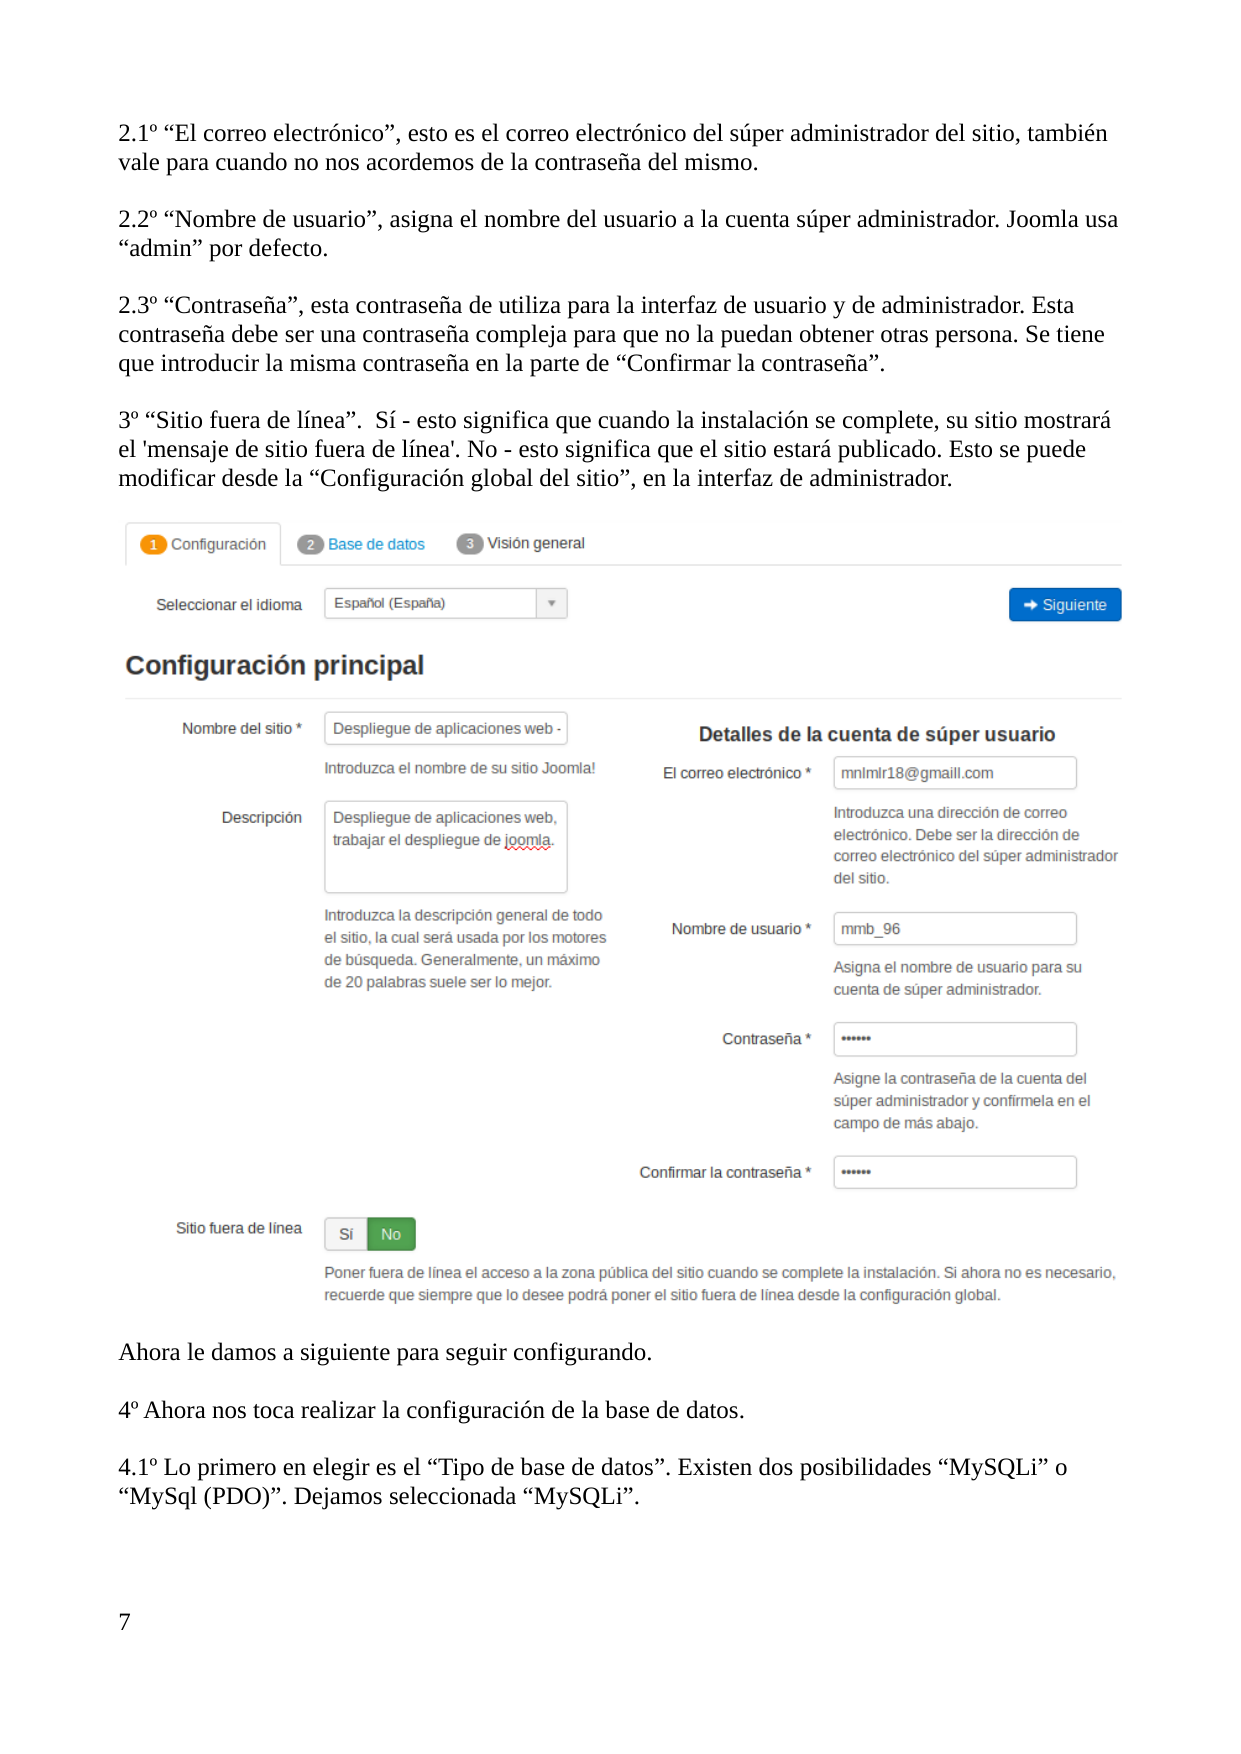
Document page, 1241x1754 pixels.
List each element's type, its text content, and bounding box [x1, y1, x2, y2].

text 2.1º “El correo electrónico”, esto es el correo electrónico del súper administrador del sitio, también vale para cuando no nos acordemos de la contraseña del mismo. [118, 118, 1122, 176]
text 4º Ahora nos toca realizar la configuración de la base de datos. [118, 1395, 1122, 1423]
text 2.3º “Contraseña”, esta contraseña de utiliza para la interfaz de usuario y de administrador. Esta contraseña debe ser una contraseña compleja para que no la puedan obtener otras persona. Se tiene que introducir la misma contraseña en la parte de “Confirmar la contraseña”. [118, 291, 1122, 377]
picture [118, 520, 1123, 1309]
text 3º “Sitio fuera de línea”. Sí - esto significa que cuando la instalación se complete, su sitio mostrará el 'mensaje de sitio fuera de línea'. No - esto significa que el sitio estará publicado. Esto se puede modificar desde la “Configuración global del sitio”, en la interfaz de administrador. [118, 406, 1122, 492]
text Ahora le damos a siguiente para seguir configurando. [118, 1337, 1122, 1366]
text 4.1º Lo primero en elegir es el “Tipo de base de datos”. Existen dos posibilidades “MySQLi” o “MySql (PDO)”. Dejamos seleccionada “MySQLi”. [118, 1452, 1122, 1510]
text 2.2º “Nombre de usuario”, asigna el nombre del usuario a la cuenta súper administrador. Joomla usa “admin” por defecto. [118, 204, 1122, 262]
